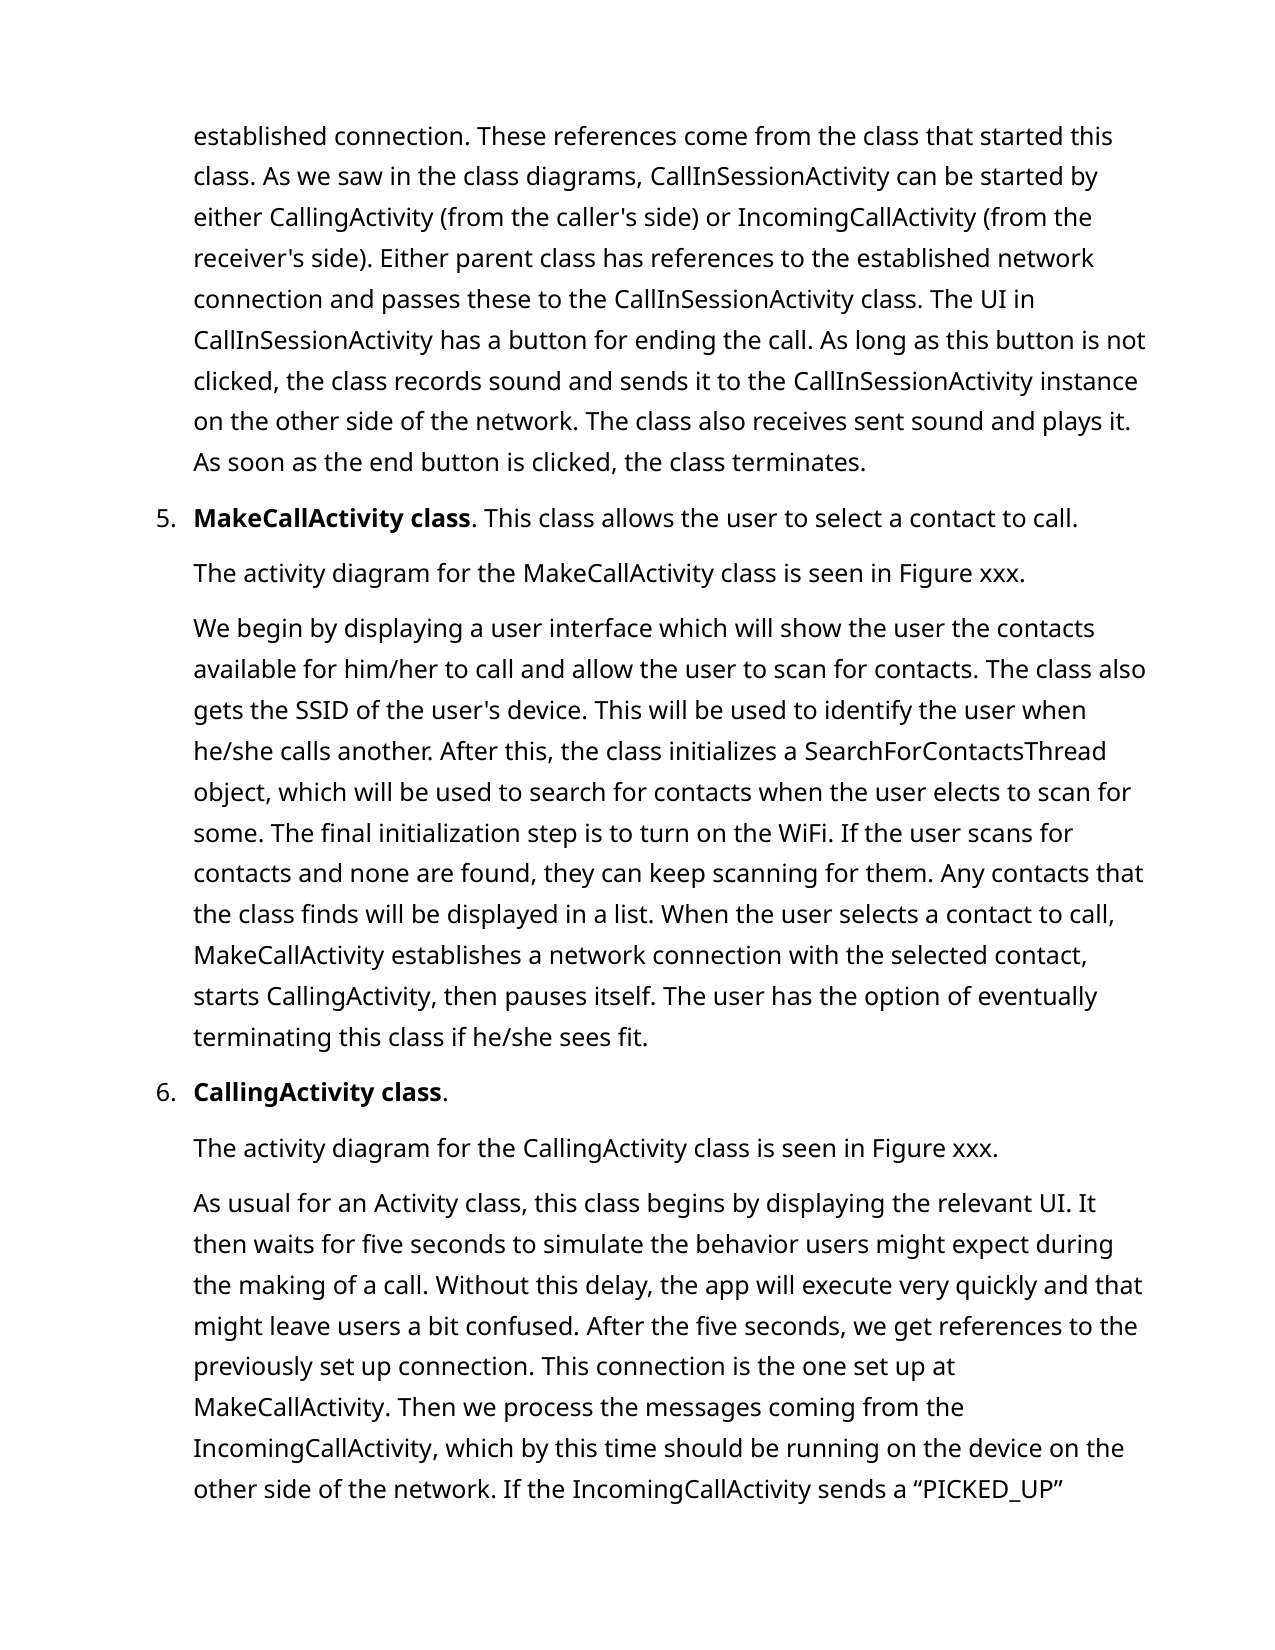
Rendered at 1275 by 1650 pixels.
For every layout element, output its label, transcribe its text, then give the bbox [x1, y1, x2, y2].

list CallingActivity class. [156, 1075, 1157, 1109]
list MakeCallActivity class. This class allows the user to select a contact to call. [156, 500, 1157, 534]
list established connection. These references come from the class that started this class. As we saw in the class diagrams, CallInSessionActivity can be started by either CallingActivity (from the caller's side) or IncomingCallActivity (from the receiver's side). Either parent class has references to the established network connection and passes these to the CallInSessionActivity class. The UI in CallInSessionActivity has a button for ending the call. As long as this button is not clicked, the class records sound and sends it to the CallInSessionActivity instance on the other side of the network. The class also receives sent sound and plays it. As soon as the end button is clicked, the class terminates. [156, 118, 1157, 479]
list The activity diagram for the CallingActivity class is seen in Figure xxx. [156, 1130, 1157, 1164]
list The activity diagram for the MakeCallActivity class is seen in Figure xxx. [156, 556, 1157, 590]
list As usual for an Activity class, this class begins by displaying the relevant UI. It then waits for five seconds to simulate the behavior users might expect during the making of a call. Without this delay, the app will execute very quickly and that might leave users a bit confused. After the five seconds, we get references to the previously set up connection. This connection is the one set up at MakeCallActivity. Then we process the messages coming from the IncomingCallActivity, which by this time should be running on the device on the other side of the network. If the IncomingCallActivity sends a “PICKED_UP” [156, 1186, 1157, 1506]
list We begin by displaying a user interface which will show the user the contacts available for him/her to call and allow the user to scan for contacts. The class also gets the SSID of the user's device. This will be used to identify the user when he/she calls another. After this, the class initializes a SearchForContactsThread object, which will be used to search for contacts when the user elects to scan for some. The final initialization step is to turn on the WiFi. If the user scans for contacts and none are found, they can keep scanning for them. Any contacts that the class finds will be displayed in a list. When the user selects a contact to call, MakeCallActivity establishes a network connection with the selected contact, starts CallingActivity, then pauses itself. The user has the option of eventually terminating this class if he/she sees fit. [156, 611, 1157, 1053]
